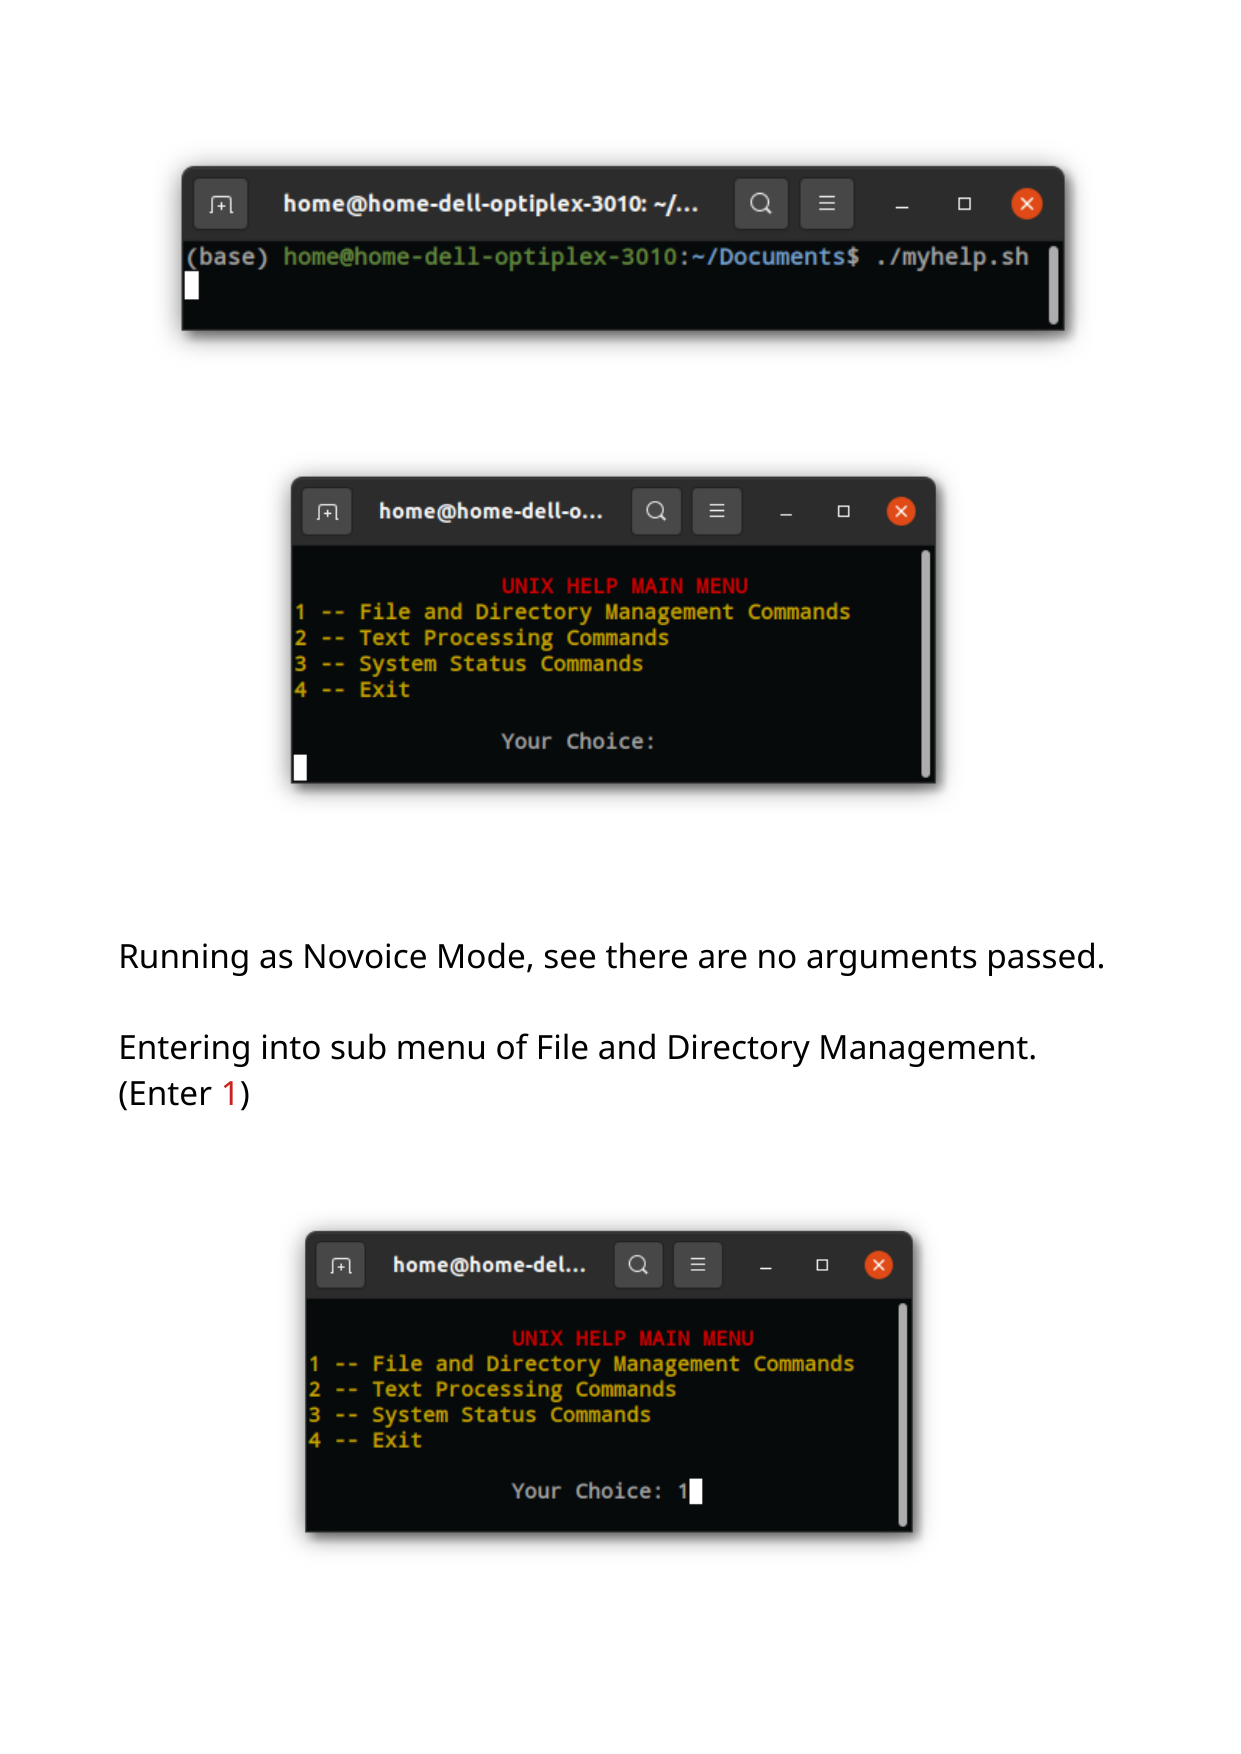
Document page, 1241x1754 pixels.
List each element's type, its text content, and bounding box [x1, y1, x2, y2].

text Entering into sub menu of File and Directory Management. [118, 1024, 1122, 1069]
picture [248, 438, 985, 837]
picture [263, 1193, 961, 1585]
picture [135, 124, 1118, 389]
text (Enter 1) [118, 1069, 1122, 1115]
text Running as Novoice Mode, see there are no arguments passed. [118, 933, 1122, 979]
